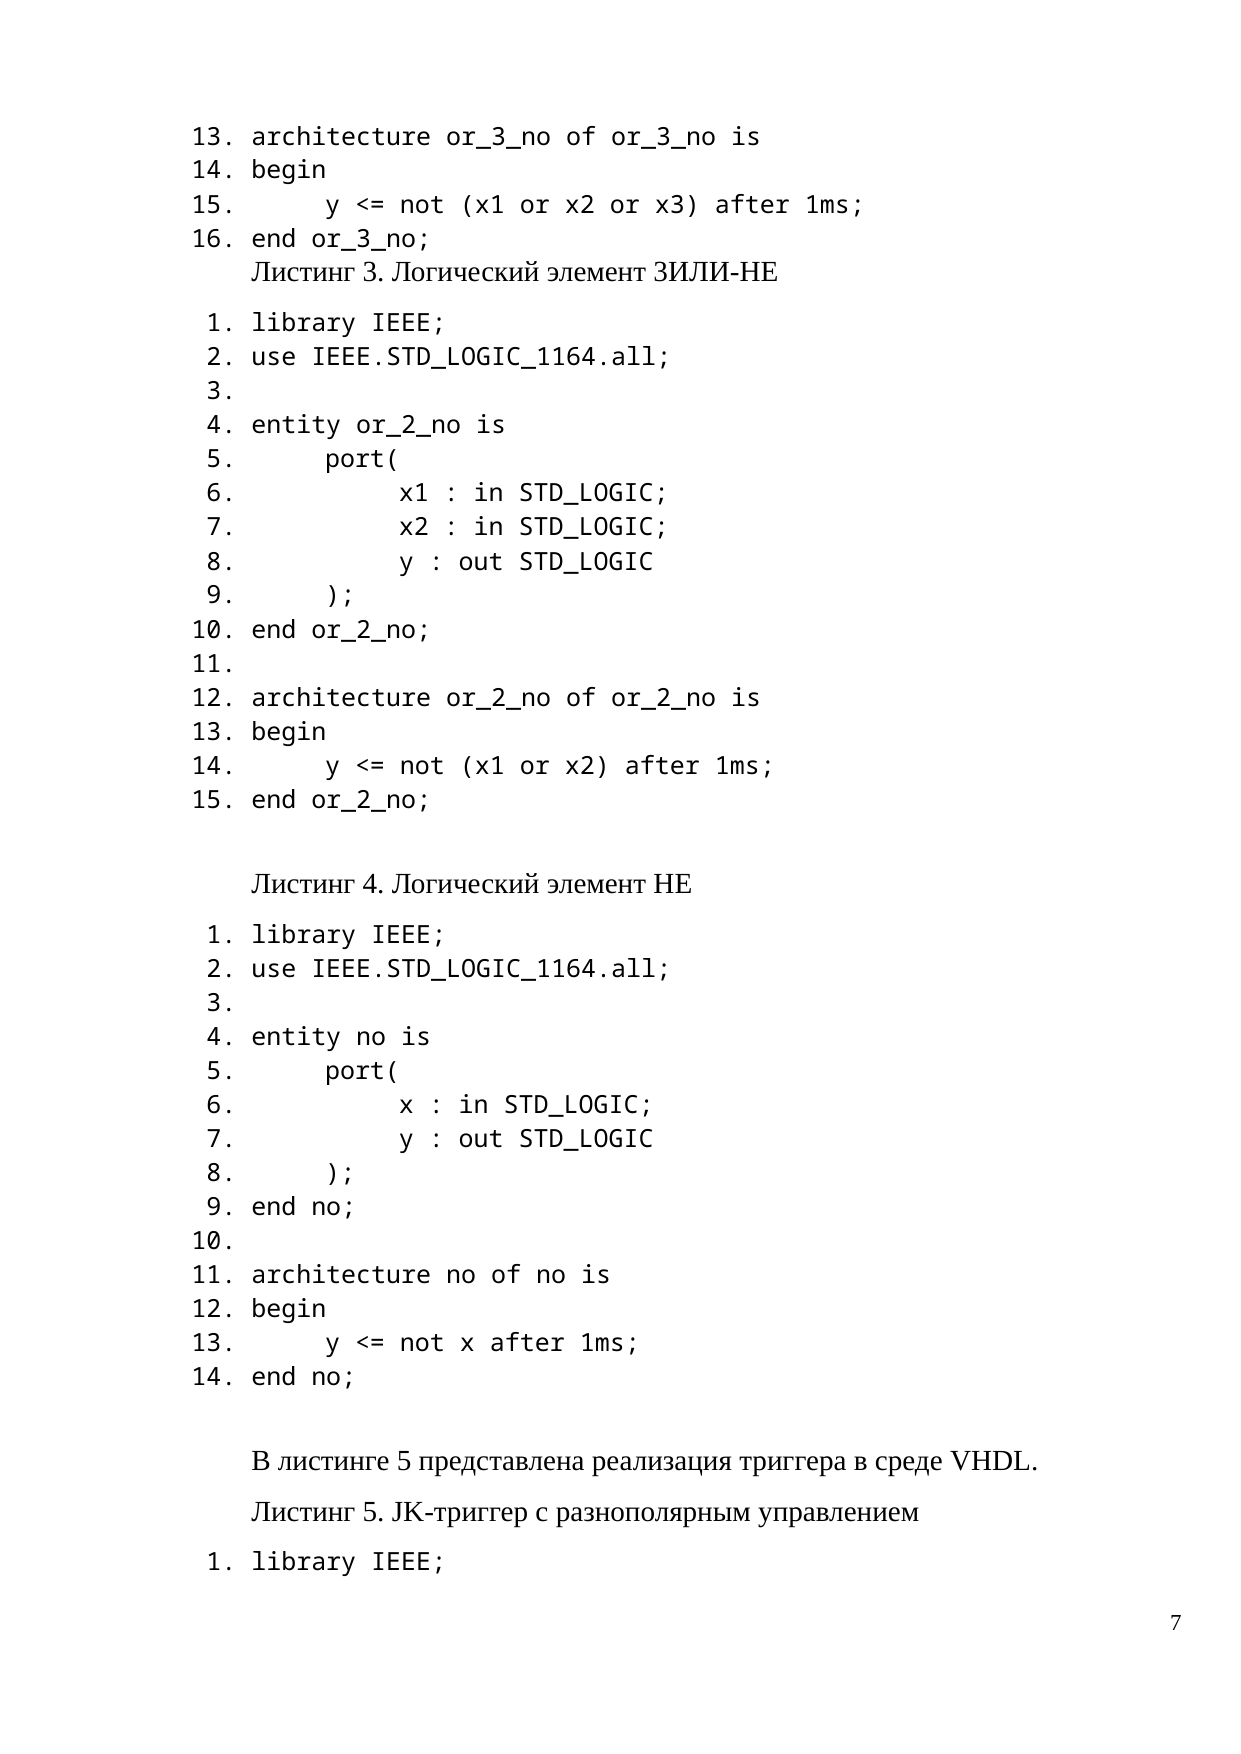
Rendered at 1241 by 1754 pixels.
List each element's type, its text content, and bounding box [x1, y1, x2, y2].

list entity or_2_no is [177, 407, 1181, 441]
list use IEEE.STD_LOGIC_1164.all; [177, 950, 1181, 984]
list port( [177, 1052, 1181, 1087]
list end or_3_no; [177, 220, 1181, 254]
list begin [177, 152, 1181, 186]
list architecture no of no is [177, 1257, 1181, 1291]
list entity no is [177, 1018, 1181, 1052]
list architecture or_3_no of or_3_no is [177, 118, 1181, 152]
list end no; [177, 1359, 1181, 1393]
list architecture or_2_no of or_2_no is [177, 679, 1181, 713]
list use IEEE.STD_LOGIC_1164.all; [177, 339, 1181, 373]
list x1 : in STD_LOGIC; [177, 475, 1181, 509]
text В листинге 5 представлена реализация триггера в среде VHDL. [177, 1443, 1181, 1477]
list x : in STD_LOGIC; [177, 1087, 1181, 1121]
text Листинг 4. Логический элемент НЕ [177, 866, 1181, 899]
list y : out STD_LOGIC [177, 1121, 1181, 1155]
text Листинг 5. JK-триггер с разнополярным управлением [177, 1494, 1181, 1527]
list library IEEE; [177, 1544, 1181, 1578]
list end no; [177, 1189, 1181, 1223]
list port( [177, 441, 1181, 475]
list library IEEE; [177, 305, 1181, 339]
list begin [177, 713, 1181, 747]
list ); [177, 577, 1181, 611]
list ); [177, 1155, 1181, 1189]
list begin [177, 1291, 1181, 1325]
list y <= not (x1 or x2) after 1ms; [177, 747, 1181, 782]
list library IEEE; [177, 916, 1181, 950]
text Листинг 3. Логический элемент 3ИЛИ-НЕ [177, 254, 1181, 288]
list end or_2_no; [177, 611, 1181, 645]
list y : out STD_LOGIC [177, 543, 1181, 577]
list y <= not x after 1ms; [177, 1325, 1181, 1359]
list end or_2_no; [177, 782, 1181, 816]
list x2 : in STD_LOGIC; [177, 509, 1181, 543]
list y <= not (x1 or x2 or x3) after 1ms; [177, 186, 1181, 220]
